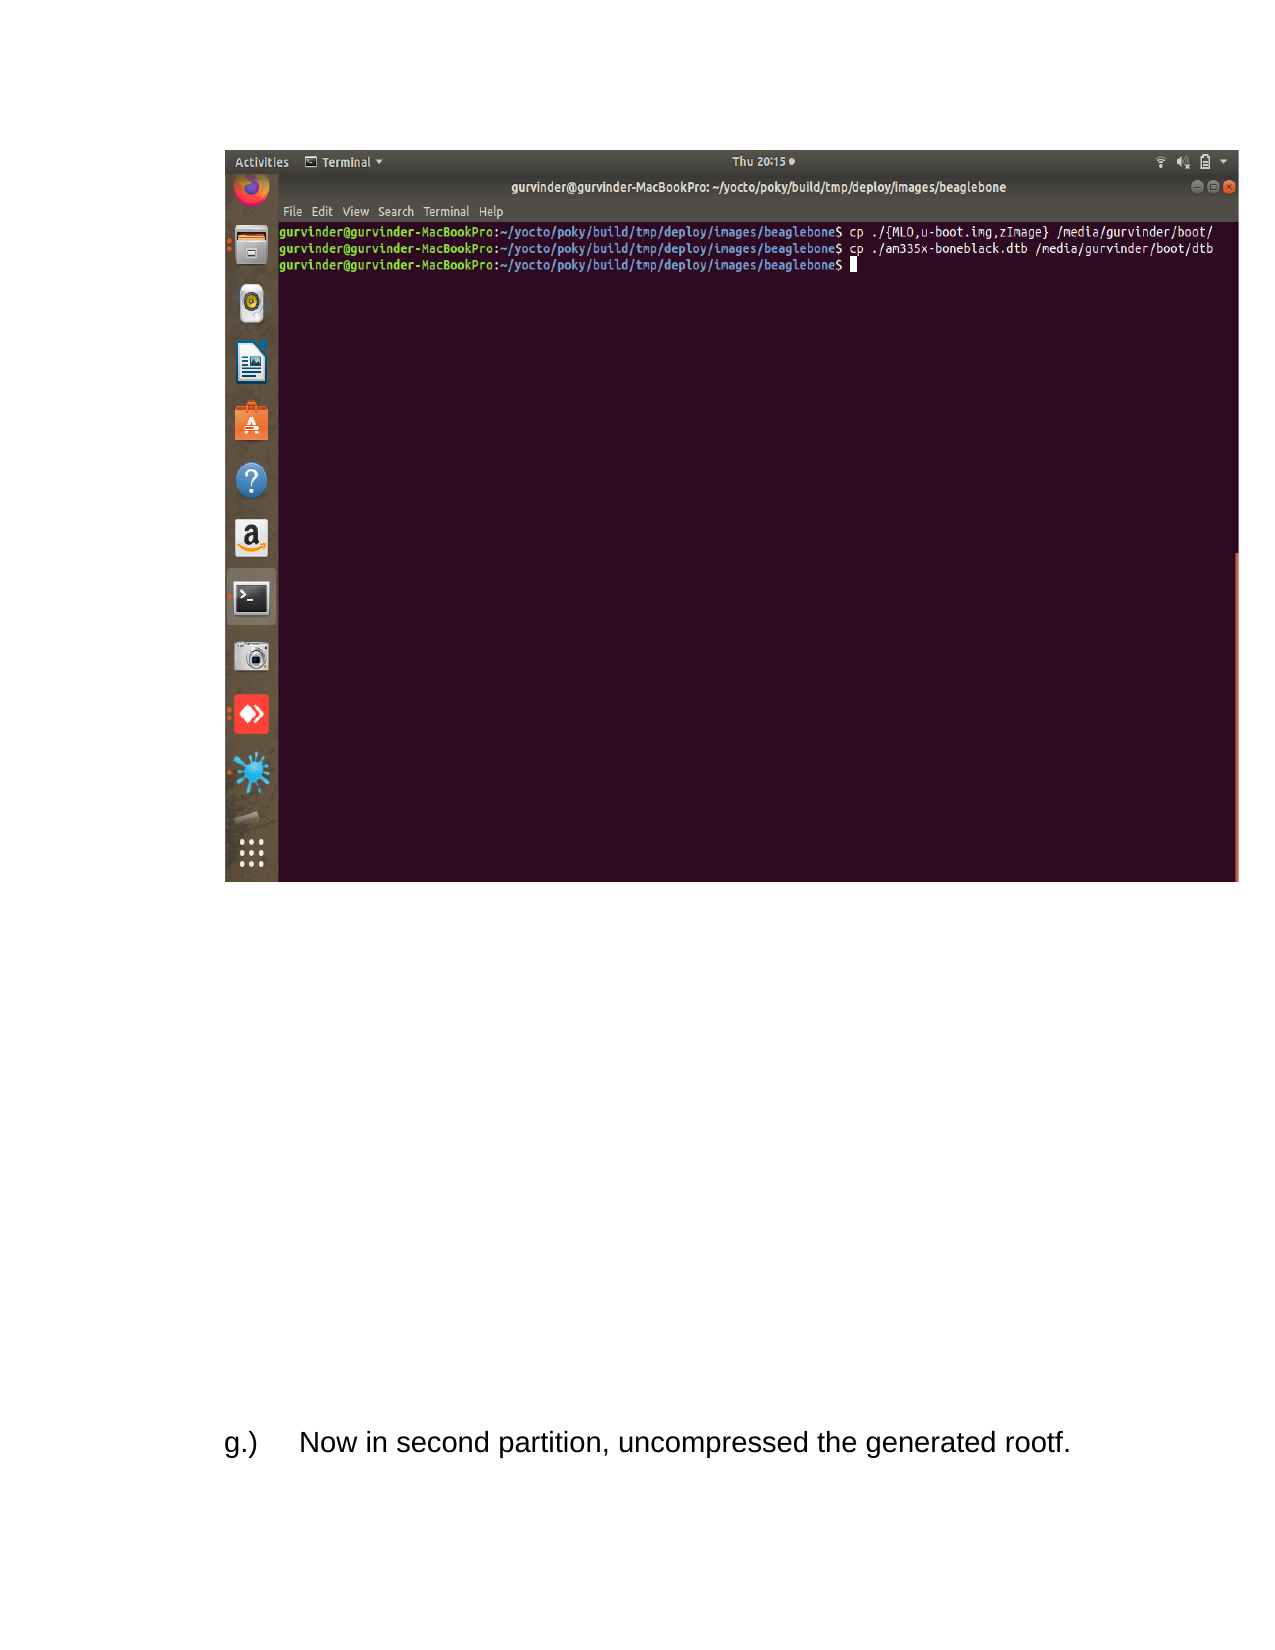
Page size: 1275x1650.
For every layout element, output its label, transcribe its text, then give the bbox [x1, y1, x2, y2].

picture [225, 150, 1239, 882]
list Now in second partition, uncompressed the generated rootf. [224, 1425, 1125, 1458]
